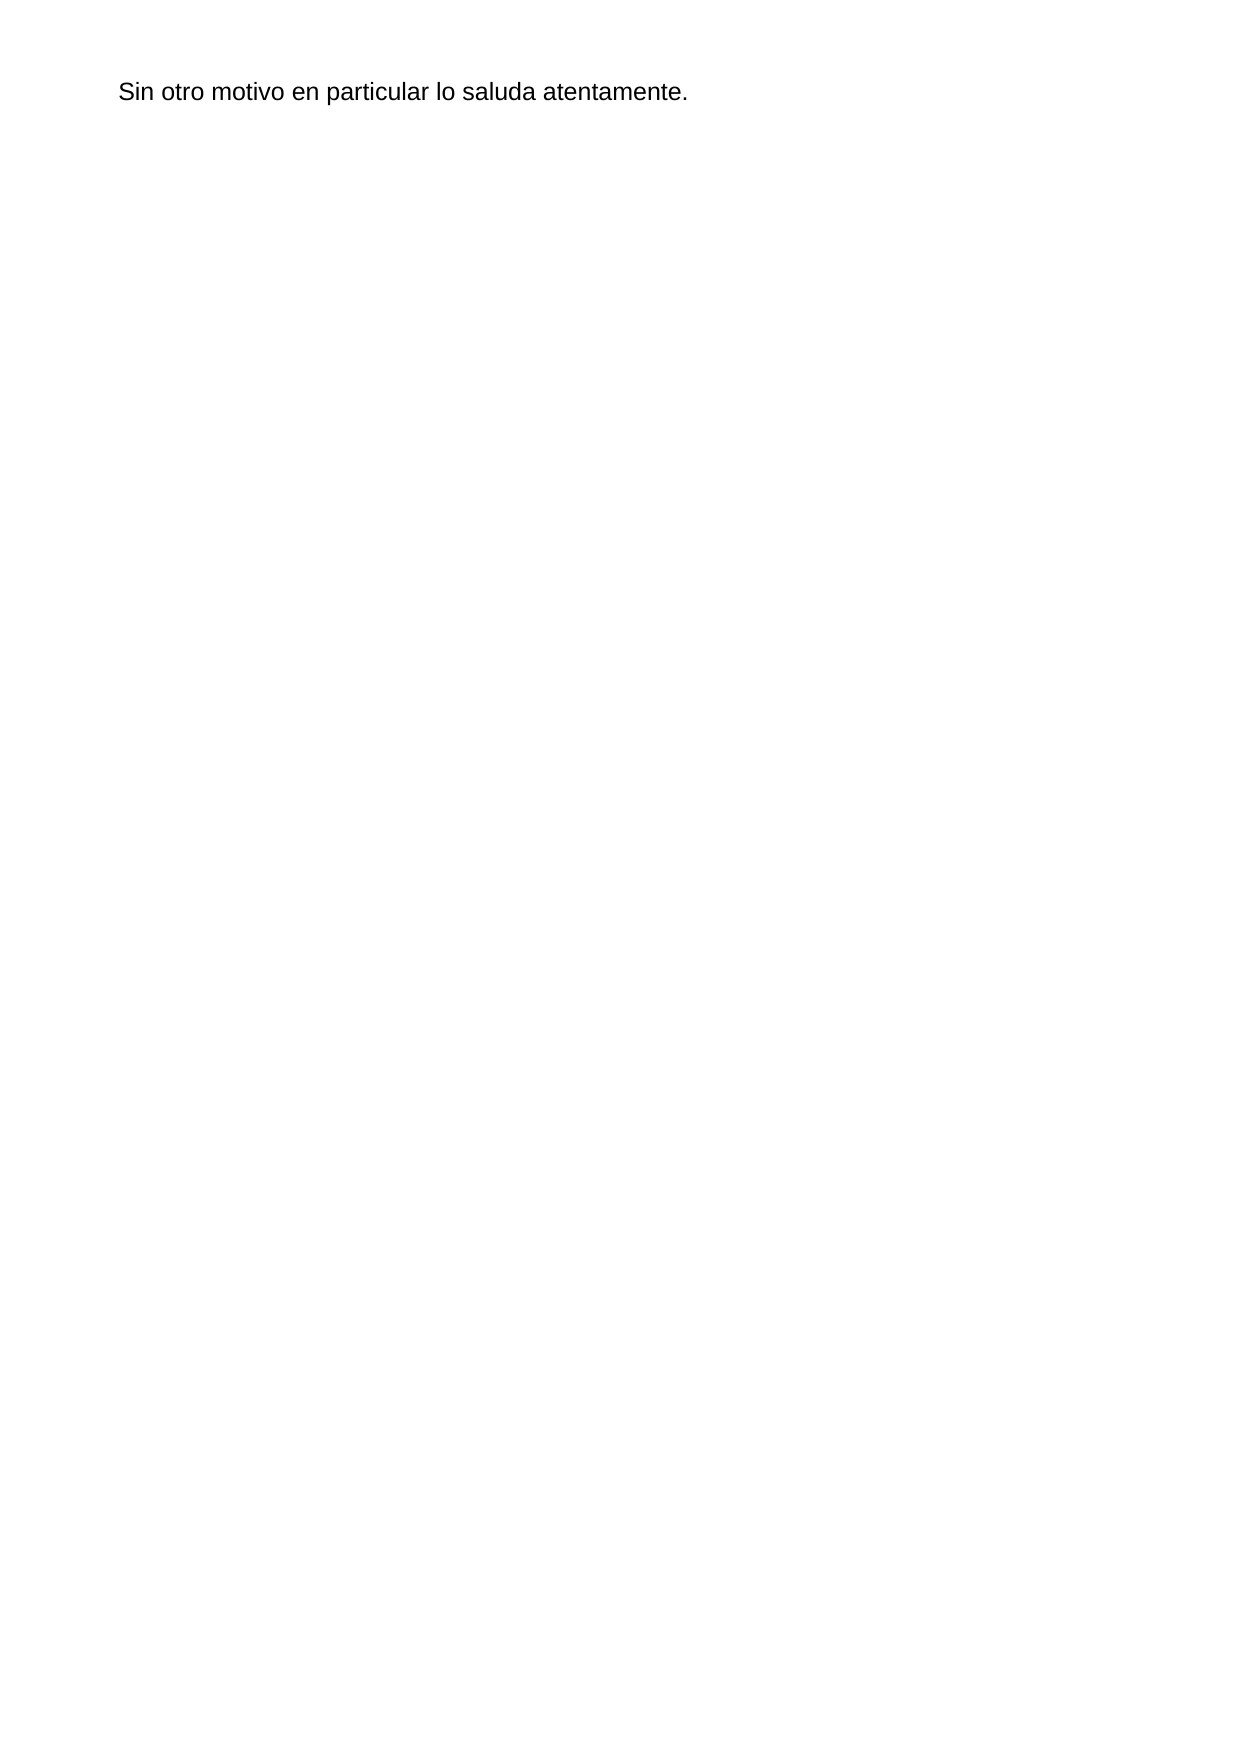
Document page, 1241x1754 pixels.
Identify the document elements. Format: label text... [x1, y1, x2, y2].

text Sin otro motivo en particular lo saluda atentamente. [118, 77, 1122, 106]
